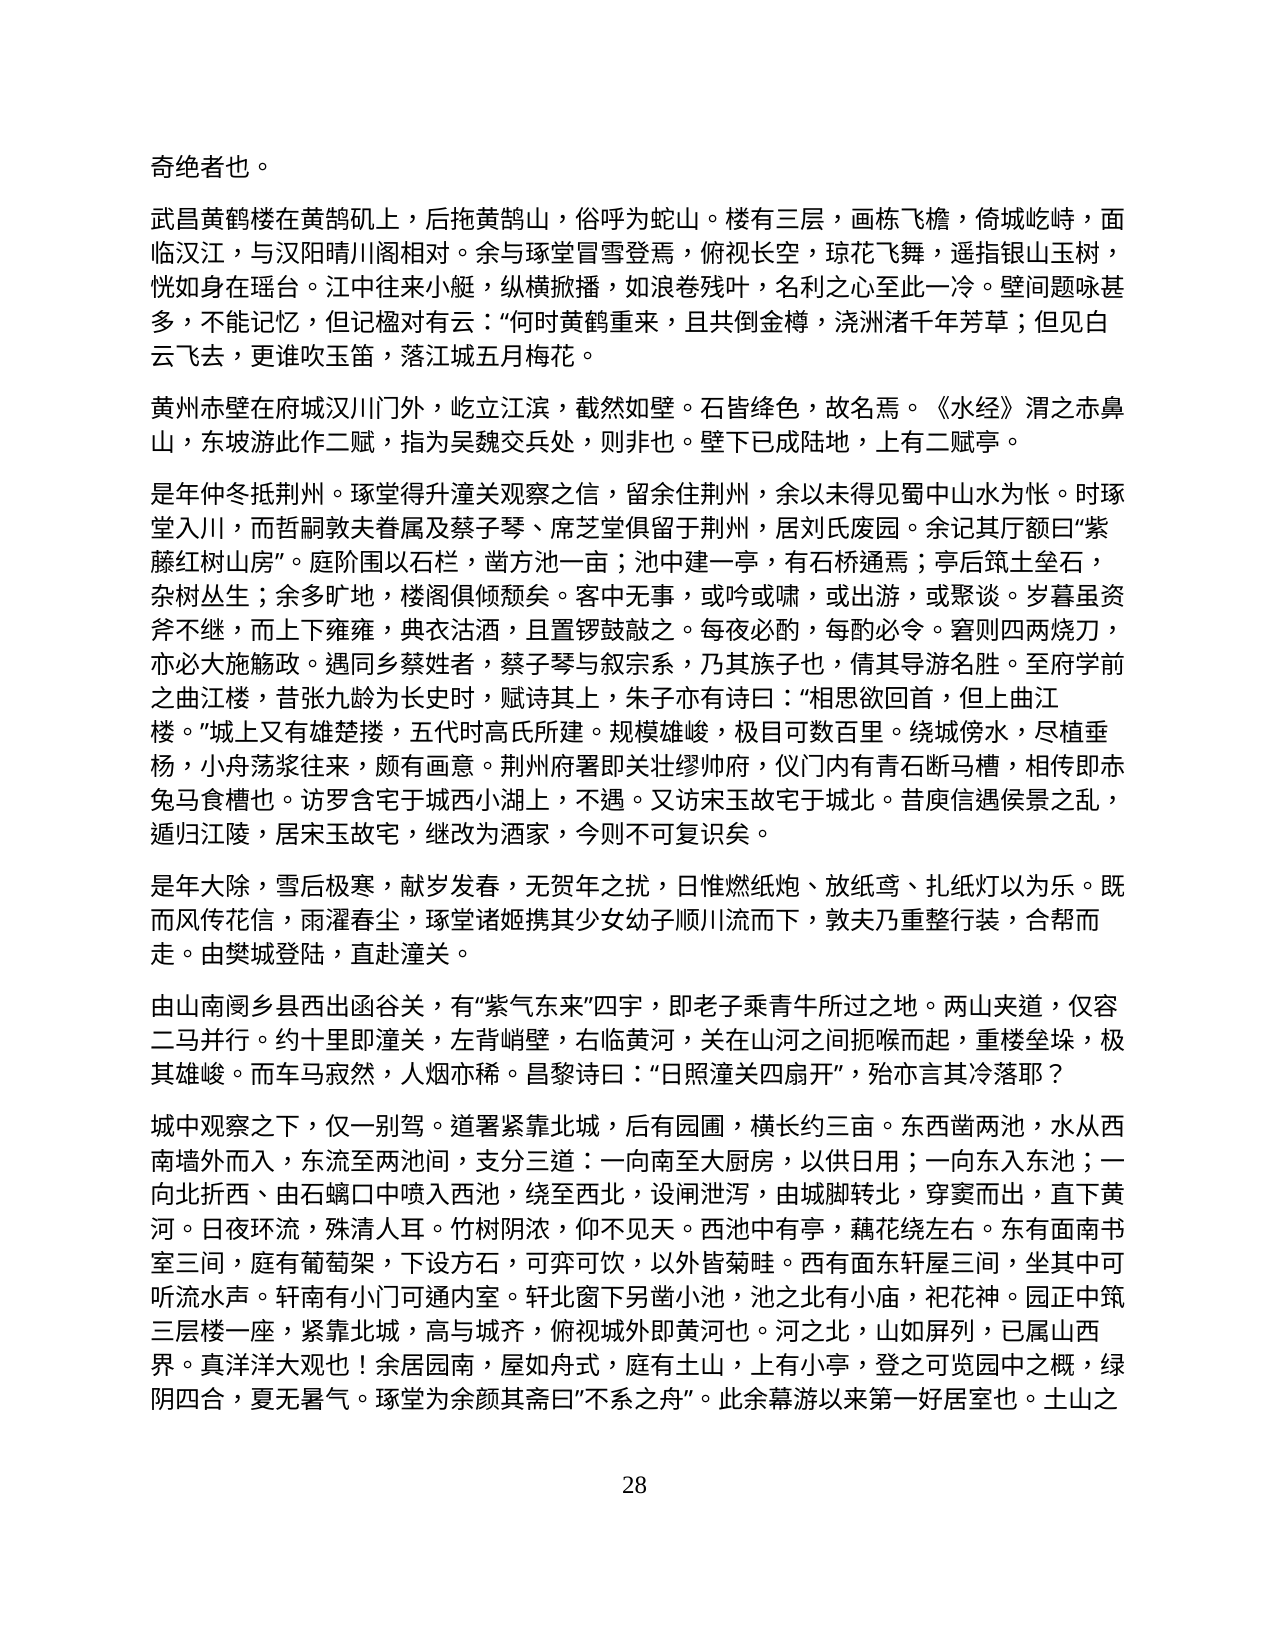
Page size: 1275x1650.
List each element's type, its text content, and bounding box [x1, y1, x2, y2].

text 由山南阌乡县西出函谷关，有“紫气东来”四宇，即老子乘青牛所过之地。两山夹道，仅容二马并行。约十里即潼关，左背峭壁，右临黄河，关在山河之间扼喉而起，重楼垒垛，极其雄峻。而车马寂然，人烟亦稀。昌黎诗曰：“日照潼关四扇开”，殆亦言其冷落耶？ [150, 989, 1125, 1091]
text 黄州赤壁在府城汉川门外，屹立江滨，截然如壁。石皆绛色，故名焉。《水经》渭之赤鼻山，东坡游此作二赋，指为吴魏交兵处，则非也。壁下已成陆地，上有二赋亭。 [150, 390, 1125, 458]
text 是年仲冬抵荆州。琢堂得升潼关观察之信，留余住荆州，余以未得见蜀中山水为怅。时琢堂入川，而哲嗣敦夫眷属及蔡子琴、席芝堂俱留于荆州，居刘氏废园。余记其厅额曰“紫藤红树山房”。庭阶围以石栏，凿方池一亩；池中建一亭，有石桥通焉；亭后筑土垒石，杂树丛生；余多旷地，楼阁俱倾颓矣。客中无事，或吟或啸，或出游，或聚谈。岁暮虽资斧不继，而上下雍雍，典衣沽酒，且置锣鼓敲之。每夜必酌，每酌必令。窘则四两烧刀，亦必大施觞政。遇同乡蔡姓者，蔡子琴与叙宗系，乃其族子也，倩其导游名胜。至府学前之曲江楼，昔张九龄为长史时，赋诗其上，朱子亦有诗曰：“相思欲回首，但上曲江楼。”城上又有雄楚搂，五代时高氏所建。规模雄峻，极目可数百里。绕城傍水，尽植垂杨，小舟荡浆往来，颇有画意。荆州府署即关壮缪帅府，仪门内有青石断马槽，相传即赤兔马食槽也。访罗含宅于城西小湖上，不遇。又访宋玉故宅于城北。昔庾信遇侯景之乱，遁归江陵，居宋玉故宅，继改为酒家，今则不可复识矣。 [150, 476, 1125, 851]
text 是年大除，雪后极寒，献岁发春，无贺年之扰，日惟燃纸炮、放纸鸢、扎纸灯以为乐。既而风传花信，雨濯春尘，琢堂诸姬携其少女幼子顺川流而下，敦夫乃重整行装，合帮而走。由樊城登陆，直赴潼关。 [150, 869, 1125, 971]
text 奇绝者也。 [150, 150, 1125, 184]
text 城中观察之下，仅一别驾。道署紧靠北城，后有园圃，横长约三亩。东西凿两池，水从西南墙外而入，东流至两池间，支分三道：一向南至大厨房，以供日用；一向东入东池；一向北折西、由石螭口中喷入西池，绕至西北，设闸泄泻，由城脚转北，穿窦而出，直下黄河。日夜环流，殊清人耳。竹树阴浓，仰不见天。西池中有亭，藕花绕左右。东有面南书室三间，庭有葡萄架，下设方石，可弈可饮，以外皆菊畦。西有面东轩屋三间，坐其中可听流水声。轩南有小门可通内室。轩北窗下另凿小池，池之北有小庙，祀花神。园正中筑三层楼一座，紧靠北城，高与城齐，俯视城外即黄河也。河之北，山如屏列，已属山西界。真洋洋大观也！余居园南，屋如舟式，庭有土山，上有小亭，登之可览园中之概，绿阴四合，夏无暑气。琢堂为余颜其斋曰”不系之舟”。此余幕游以来第一好居室也。土山之 [150, 1109, 1125, 1416]
text 武昌黄鹤楼在黄鹄矶上，后拖黄鹄山，俗呼为蛇山。楼有三层，画栋飞檐，倚城屹峙，面临汉江，与汉阳晴川阁相对。余与琢堂冒雪登焉，俯视长空，琼花飞舞，遥指银山玉树，恍如身在瑶台。江中往来小艇，纵横掀播，如浪卷残叶，名利之心至此一冷。壁间题咏甚多，不能记忆，但记楹对有云：“何时黄鹤重来，且共倒金樽，浇洲渚千年芳草；但见白云飞去，更谁吹玉笛，落江城五月梅花。 [150, 202, 1125, 372]
